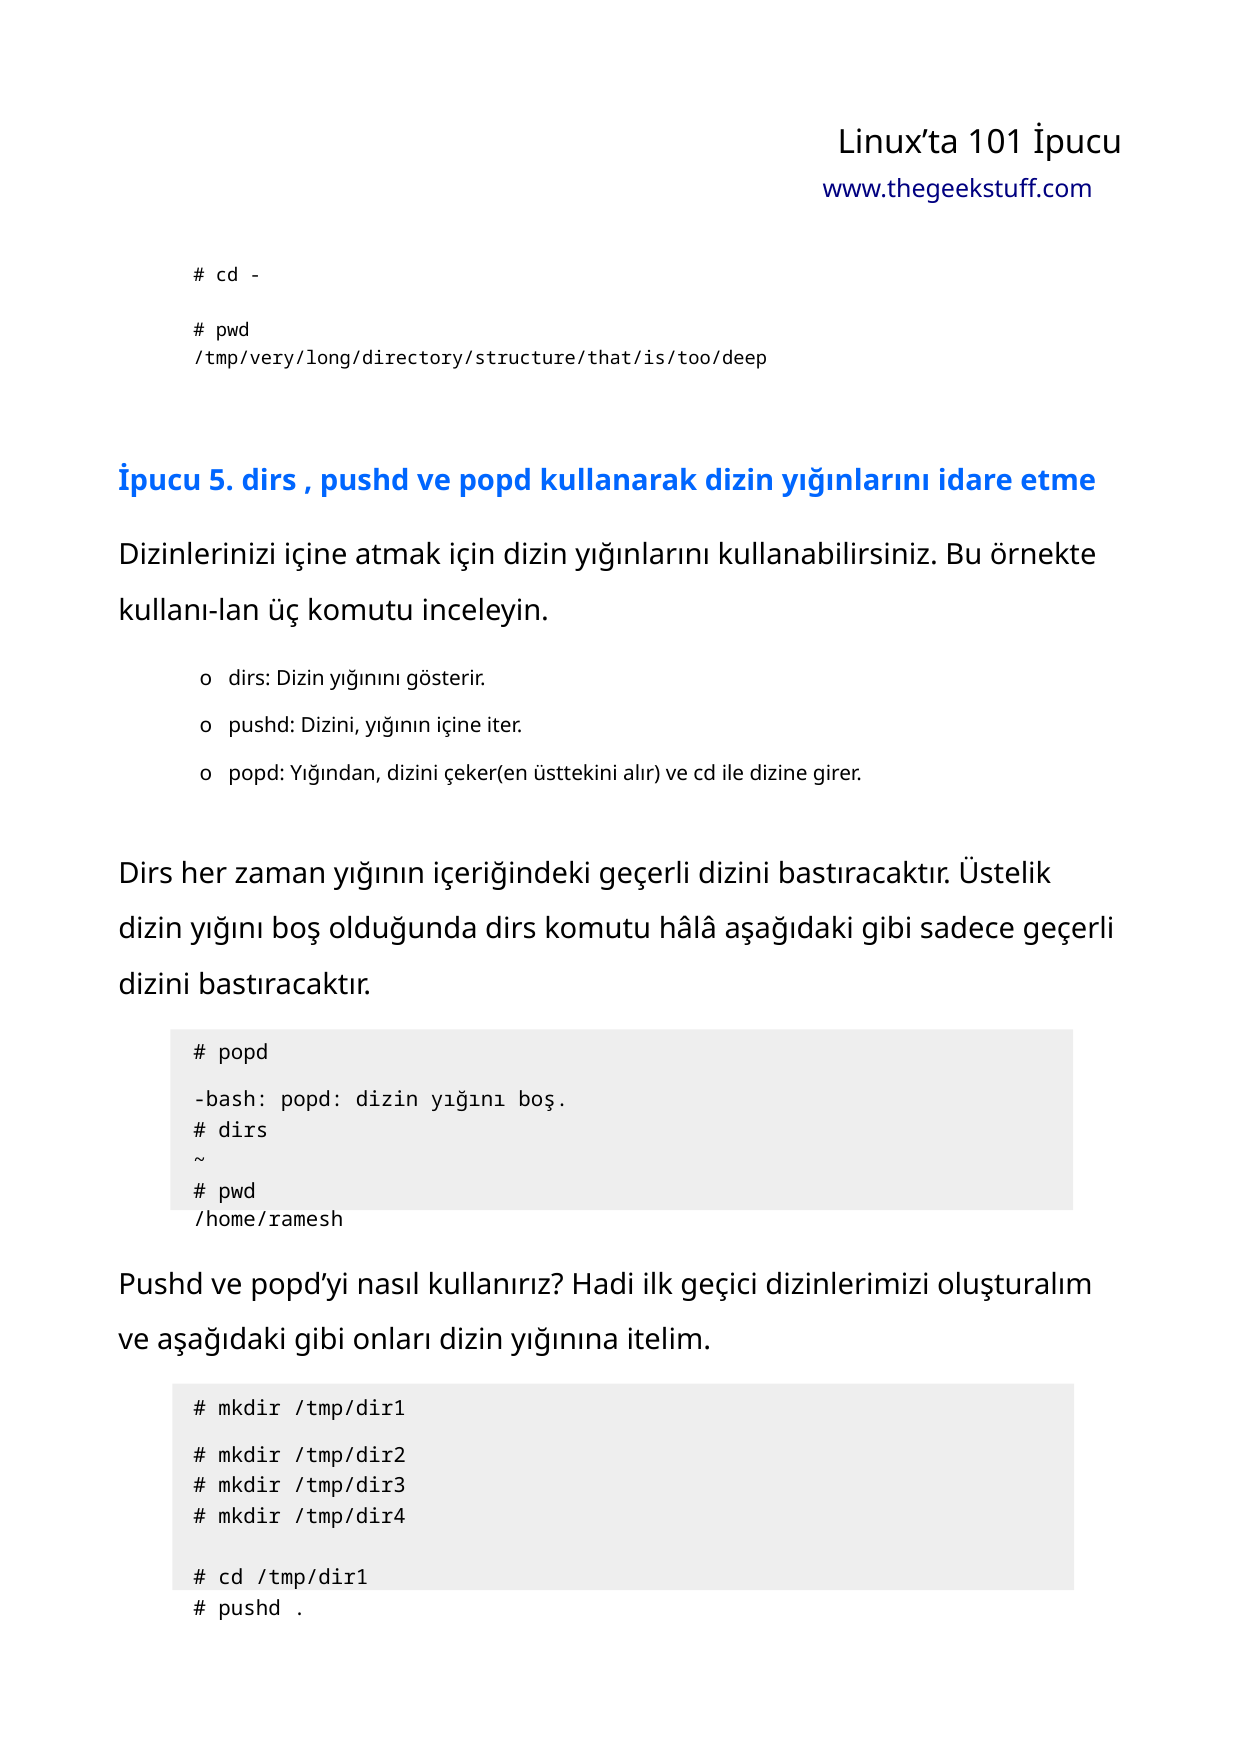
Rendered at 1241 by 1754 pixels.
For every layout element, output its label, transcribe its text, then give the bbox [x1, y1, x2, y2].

text # dirs [141, 1115, 170, 1143]
text # cd /tmp/dir1 [1075, 1562, 1099, 1591]
text Dizinlerinizi içine atmak için dizin yığınlarını kullanabilirsiniz. Bu örnekte kullanı-lan üç komutu inceleyin. [118, 533, 1122, 629]
text /tmp/very/long/directory/structure/that/is/too/deep [118, 342, 1122, 371]
text # pushd . [141, 1593, 1099, 1621]
text o popd: Yığından, dizini çeker(en üsttekini alır) ve cd ile dizine girer. [199, 758, 1122, 786]
text /home/ramesh [118, 1204, 1122, 1233]
text # popd [1074, 1037, 1122, 1066]
text # mkdir /tmp/dir1 [118, 1393, 172, 1421]
text # popd [118, 1037, 170, 1066]
text -bash: popd: dizin yığını boş. [141, 1084, 170, 1113]
text İpucu 5. dirs , pushd ve popd kullanarak dizin yığınlarını idare etme [118, 459, 1122, 499]
text Pushd ve popd’yi nasıl kullanırız? Hadi ilk geçici dizinlerimizi oluşturalım ve aşağıdaki gibi onları dizin yığınına itelim. [118, 1263, 1122, 1358]
text ~ [1074, 1146, 1099, 1174]
text # mkdir /tmp/dir3 [141, 1471, 172, 1499]
text # pwd [1074, 1176, 1099, 1204]
text # mkdir /tmp/dir1 [1075, 1393, 1122, 1421]
text ~ [141, 1146, 170, 1174]
text # mkdir /tmp/dir4 [141, 1501, 172, 1529]
text # mkdir /tmp/dir2 [1075, 1440, 1099, 1468]
text # mkdir /tmp/dir2 [141, 1440, 172, 1468]
text # cd /tmp/dir1 [141, 1562, 172, 1591]
text o pushd: Dizini, yığının içine iter. [199, 711, 1122, 739]
text # pwd [141, 317, 1099, 342]
text # cd - [141, 261, 1099, 287]
text Dirs her zaman yığının içeriğindeki geçerli dizini bastıracaktır. Üstelik dizin yığını boş olduğunda dirs komutu hâlâ aşağıdaki gibi sadece geçerli dizini bastıracaktır. [118, 852, 1122, 1003]
text # mkdir /tmp/dir3 [1075, 1471, 1099, 1499]
text # mkdir /tmp/dir4 [1075, 1501, 1099, 1529]
text -bash: popd: dizin yığını boş. [1074, 1084, 1099, 1113]
text # pwd [141, 1176, 170, 1204]
text o dirs: Dizin yığınını gösterir. [199, 663, 1122, 692]
text # dirs [1074, 1115, 1099, 1143]
